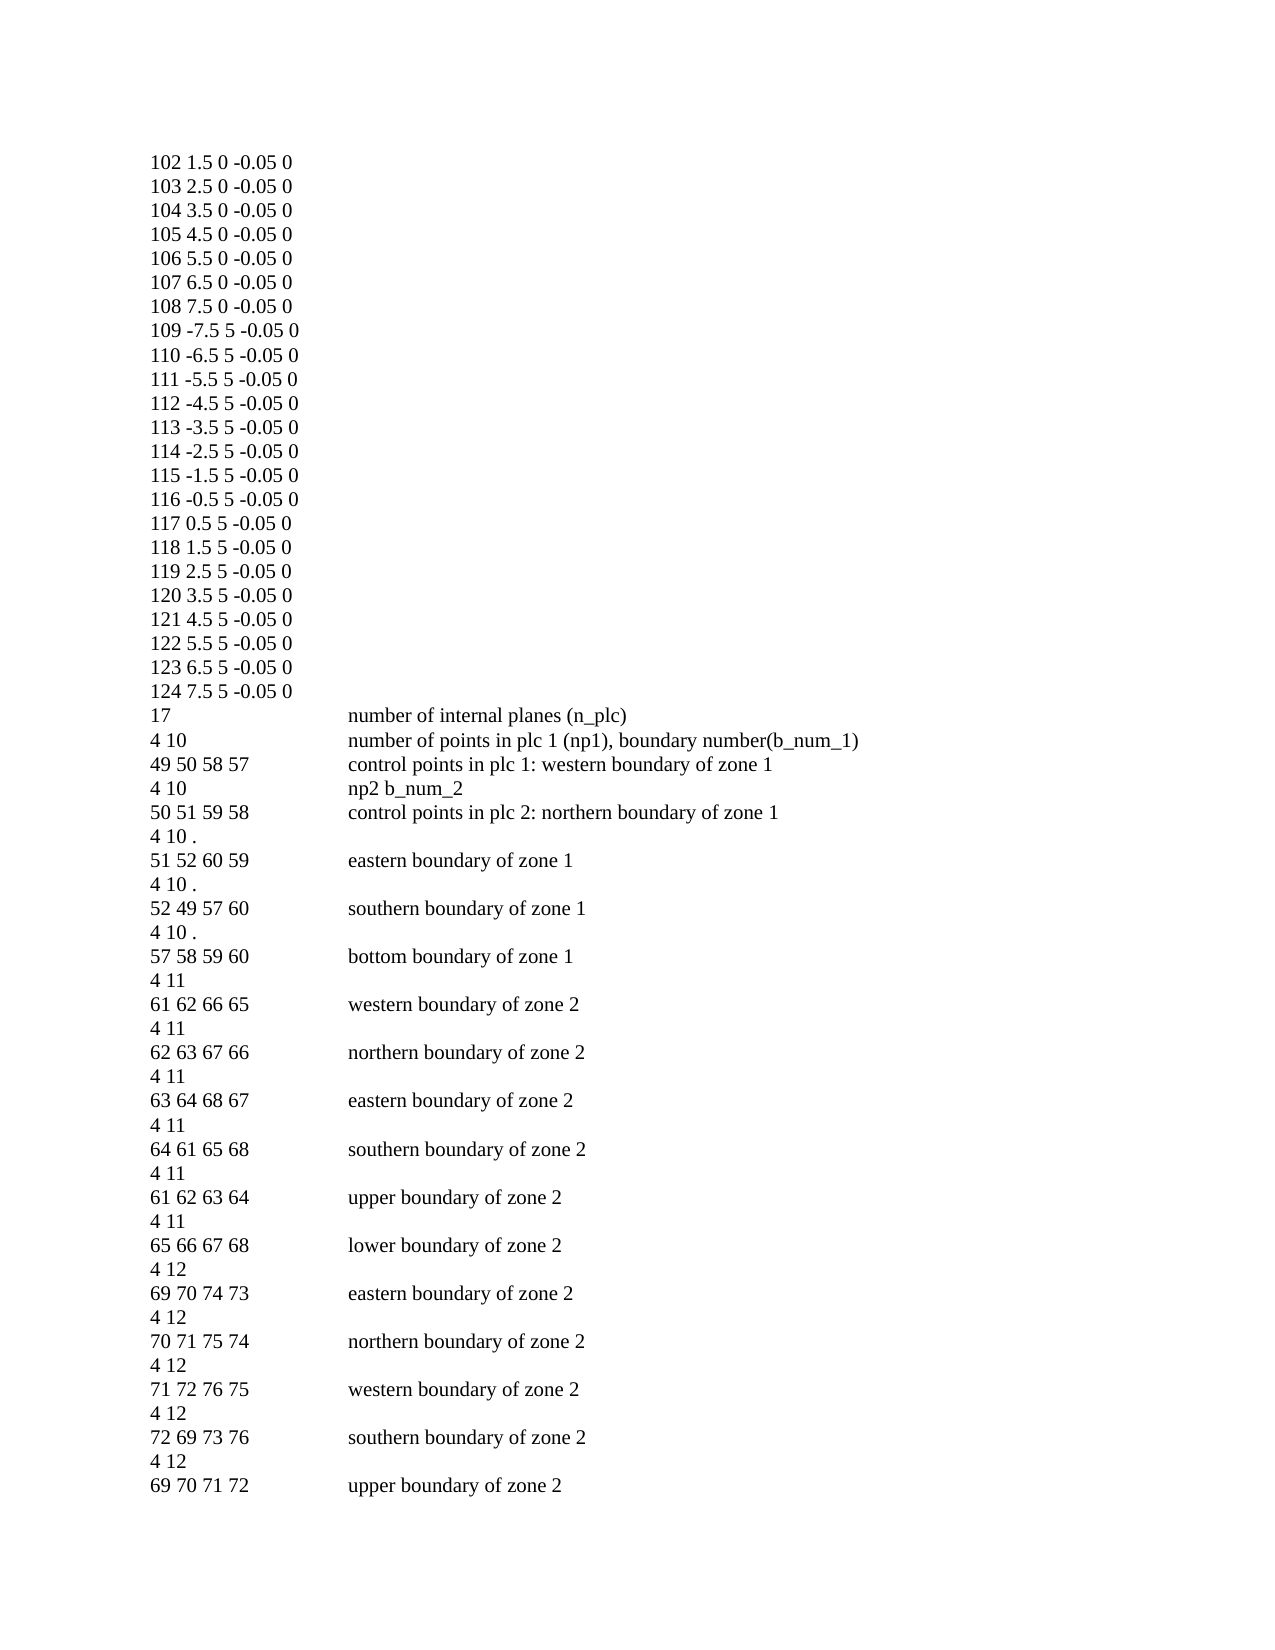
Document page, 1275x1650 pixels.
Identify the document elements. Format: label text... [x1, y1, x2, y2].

text 17 number of internal planes (n_plc) 4 10 number of points in plc 1 (np1), boundary number(b_num_1) 49 50 58 57 control points in plc 1: western boundary of zone 1 4 10 np2 b_num_2 50 51 59 58 control points in plc 2: northern boundary of zone 1 4 10 . 51 52 60 59 eastern boundary of zone 1 4 10 . 52 49 57 60 southern boundary of zone 1 4 10 . 57 58 59 60 bottom boundary of zone 1 [150, 703, 1125, 968]
text 4 12 69 70 74 73 eastern boundary of zone 2 4 12 70 71 75 74 northern boundary of zone 2 4 12 71 72 76 75 western boundary of zone 2 4 12 72 69 73 76 southern boundary of zone 2 4 12 69 70 71 72 upper boundary of zone 2 [150, 1257, 1125, 1497]
text 102 1.5 0 -0.05 0 103 2.5 0 -0.05 0 104 3.5 0 -0.05 0 105 4.5 0 -0.05 0 106 5.5 0 -0.05 0 107 6.5 0 -0.05 0 108 7.5 0 -0.05 0 109 -7.5 5 -0.05 0 110 -6.5 5 -0.05 0 111 -5.5 5 -0.05 0 112 -4.5 5 -0.05 0 113 -3.5 5 -0.05 0 114 -2.5 5 -0.05 0 115 -1.5 5 -0.05 0 116 -0.5 5 -0.05 0 117 0.5 5 -0.05 0 118 1.5 5 -0.05 0 119 2.5 5 -0.05 0 120 3.5 5 -0.05 0 121 4.5 5 -0.05 0 122 5.5 5 -0.05 0 123 6.5 5 -0.05 0 124 7.5 5 -0.05 0 [150, 150, 1125, 703]
text 4 11 61 62 66 65 western boundary of zone 2 4 11 62 63 67 66 northern boundary of zone 2 4 11 63 64 68 67 eastern boundary of zone 2 4 11 64 61 65 68 southern boundary of zone 2 4 11 61 62 63 64 upper boundary of zone 2 4 11 65 66 67 68 lower boundary of zone 2 [150, 968, 1125, 1257]
